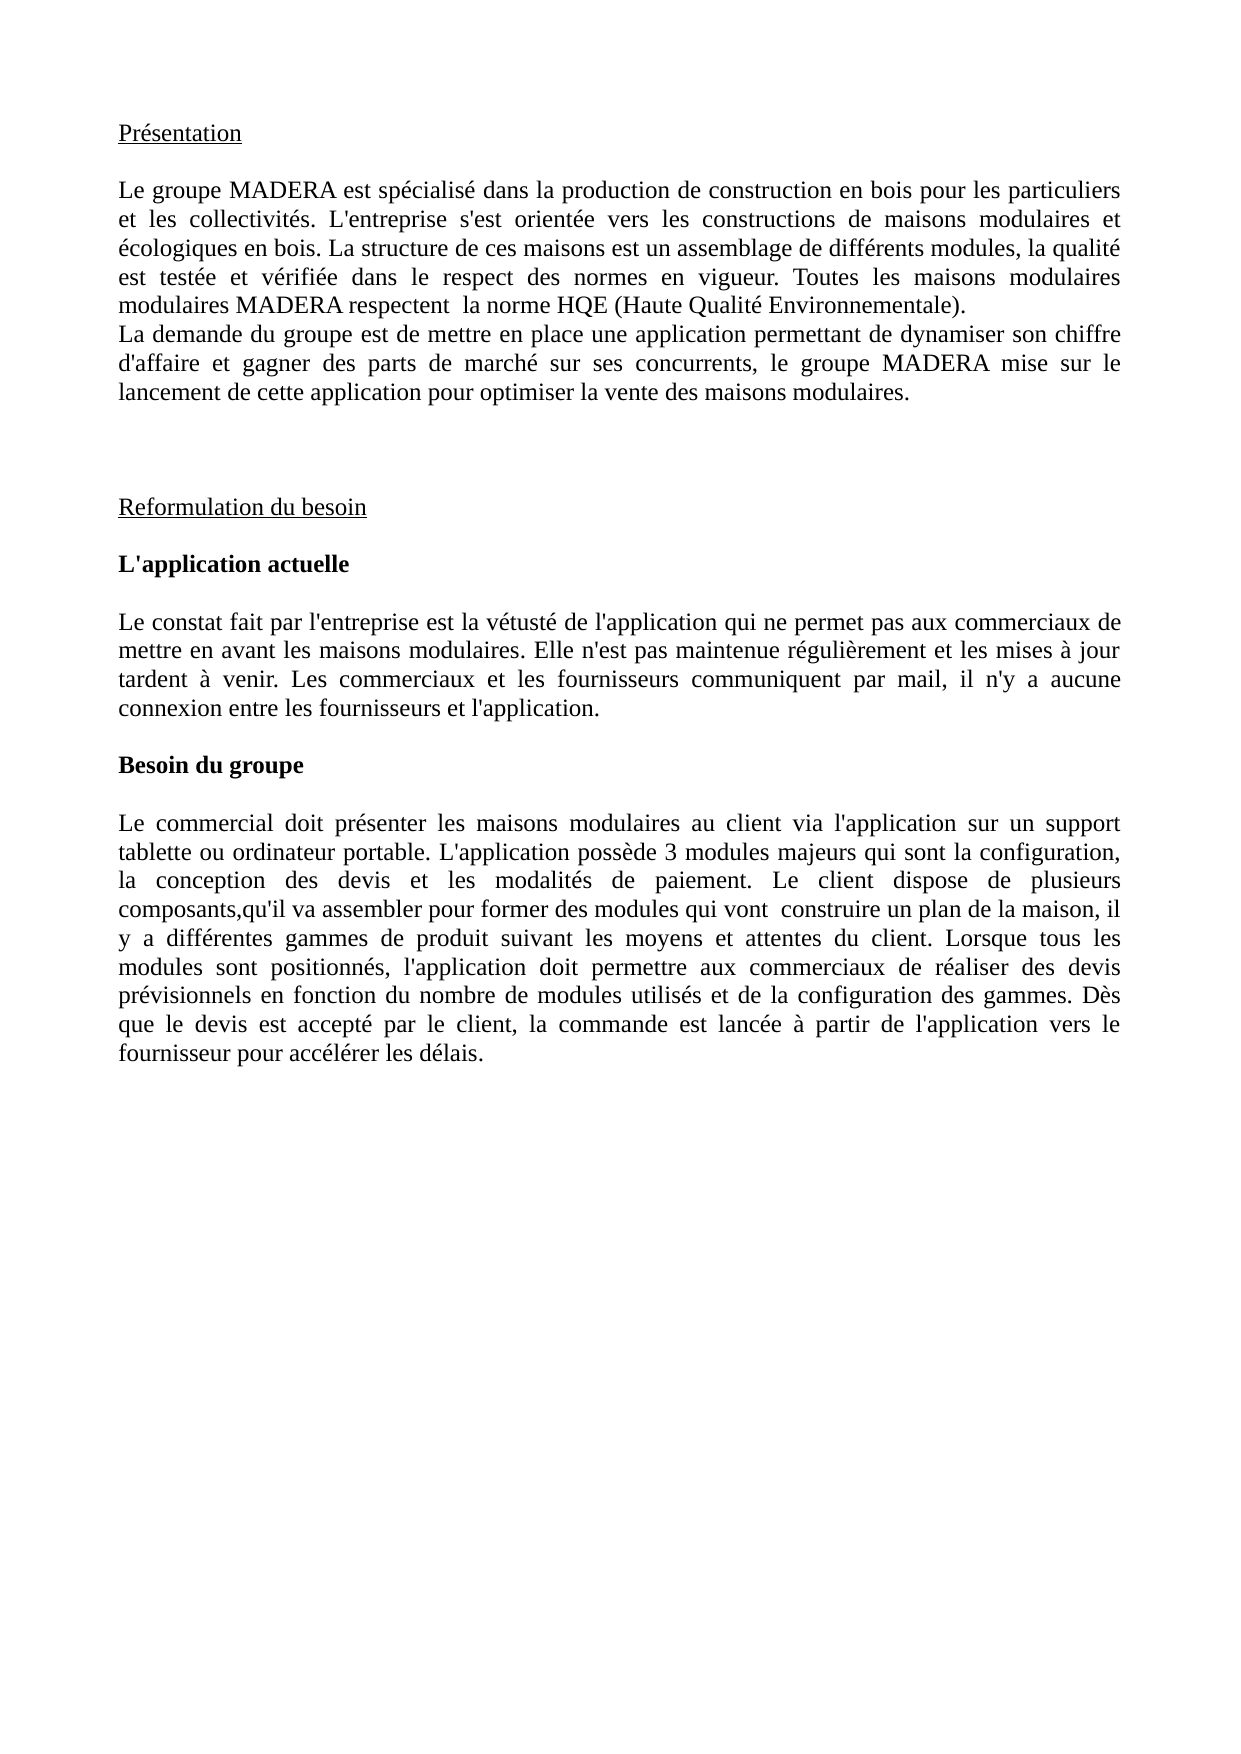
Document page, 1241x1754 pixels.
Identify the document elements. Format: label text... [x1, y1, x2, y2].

text L'application actuelle [118, 549, 1122, 578]
text La demande du groupe est de mettre en place une application permettant de dynamiser son chiffre d'affaire et gagner des parts de marché sur ses concurrents, le groupe MADERA mise sur le lancement de cette application pour optimiser la vente des maisons modulaires. [118, 319, 1122, 406]
text Le constat fait par l'entreprise est la vétusté de l'application qui ne permet pas aux commerciaux de mettre en avant les maisons modulaires. Elle n'est pas maintenue régulièrement et les mises à jour tardent à venir. Les commerciaux et les fournisseurs communiquent par mail, il n'y a aucune connexion entre les fournisseurs et l'application. [118, 607, 1122, 722]
text Reformulation du besoin [118, 492, 1122, 521]
text Présentation [118, 118, 1122, 147]
text Le groupe MADERA est spécialisé dans la production de construction en bois pour les particuliers et les collectivités. L'entreprise s'est orientée vers les constructions de maisons modulaires et écologiques en bois. La structure de ces maisons est un assemblage de différents modules, la qualité est testée et vérifiée dans le respect des normes en vigueur. Toutes les maisons modulaires modulaires MADERA respectent la norme HQE (Haute Qualité Environnementale). [118, 176, 1122, 319]
text Le commercial doit présenter les maisons modulaires au client via l'application sur un support tablette ou ordinateur portable. L'application possède 3 modules majeurs qui sont la configuration, la conception des devis et les modalités de paiement. Le client dispose de plusieurs composants,qu'il va assembler pour former des modules qui vont construire un plan de la maison, il y a différentes gammes de produit suivant les moyens et attentes du client. Lorsque tous les modules sont positionnés, l'application doit permettre aux commerciaux de réaliser des devis prévisionnels en fonction du nombre de modules utilisés et de la configuration des gammes. Dès que le devis est accepté par le client, la commande est lancée à partir de l'application vers le fournisseur pour accélérer les délais. [118, 808, 1122, 1067]
text Besoin du groupe [118, 751, 1122, 779]
